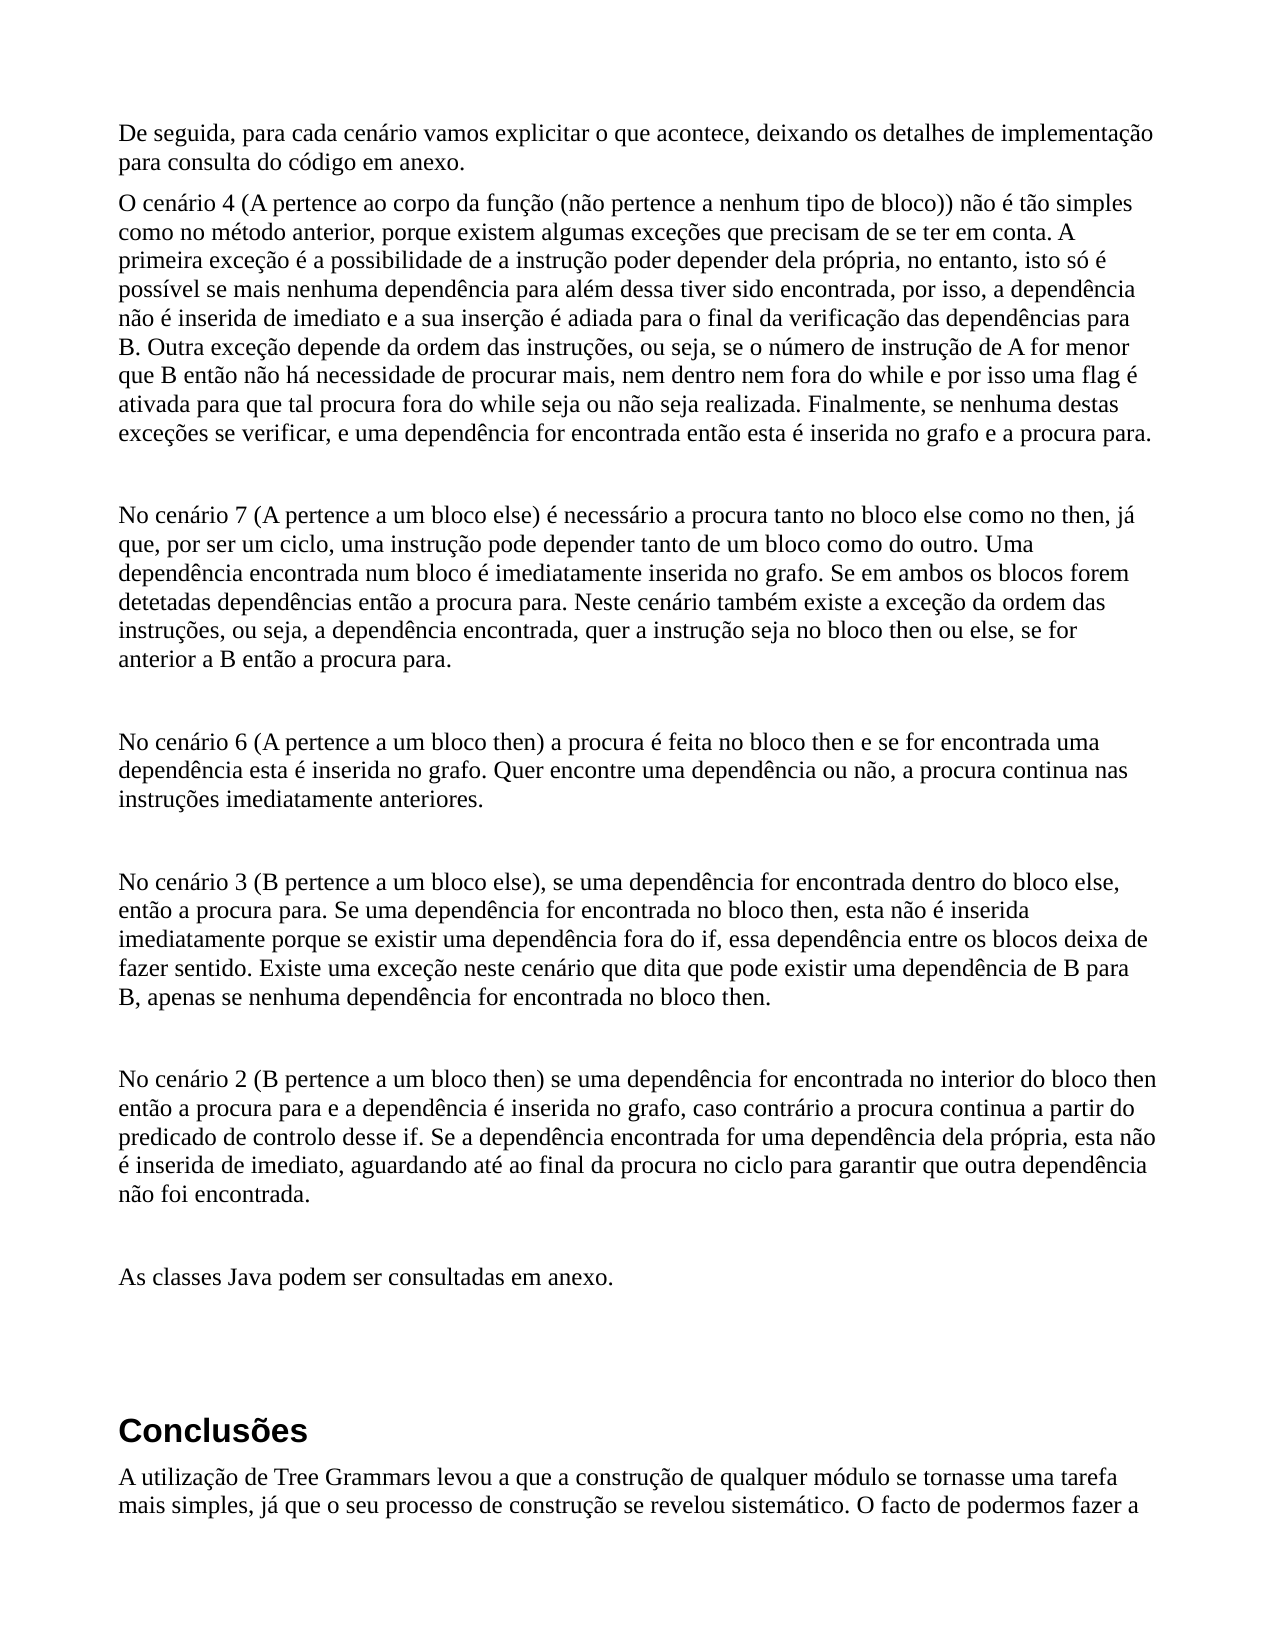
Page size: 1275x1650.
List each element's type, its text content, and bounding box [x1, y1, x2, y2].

text No cenário 6 (A pertence a um bloco then) a procura é feita no bloco then e se for encontrada uma dependência esta é inserida no grafo. Quer encontre uma dependência ou não, a procura continua nas instruções imediatamente anteriores. [118, 727, 1157, 813]
text De seguida, para cada cenário vamos explicitar o que acontece, deixando os detalhes de implementação para consulta do código em anexo. [118, 118, 1157, 176]
text A utilização de Tree Grammars levou a que a construção de qualquer módulo se tornasse uma tarefa mais simples, já que o seu processo de construção se revelou sistemático. O facto de podermos fazer a [118, 1462, 1157, 1519]
text No cenário 3 (B pertence a um bloco else), se uma dependência for encontrada dentro do bloco else, então a procura para. Se uma dependência for encontrada no bloco then, esta não é inserida imediatamente porque se existir uma dependência fora do if, essa dependência entre os blocos deixa de fazer sentido. Existe uma exceção neste cenário que dita que pode existir uma dependência de B para B, apenas se nenhuma dependência for encontrada no bloco then. [118, 867, 1157, 1011]
subtitle Conclusões [118, 1411, 1157, 1449]
text As classes Java podem ser consultadas em anexo. [118, 1262, 1157, 1291]
text No cenário 2 (B pertence a um bloco then) se uma dependência for encontrada no interior do bloco then então a procura para e a dependência é inserida no grafo, caso contrário a procura continua a partir do predicado de controlo desse if. Se a dependência encontrada for uma dependência dela própria, esta não é inserida de imediato, aguardando até ao final da procura no ciclo para garantir que outra dependência não foi encontrada. [118, 1064, 1157, 1208]
text No cenário 7 (A pertence a um bloco else) é necessário a procura tanto no bloco else como no then, já que, por ser um ciclo, uma instrução pode depender tanto de um bloco como do outro. Uma dependência encontrada num bloco é imediatamente inserida no grafo. Se em ambos os blocos forem detetadas dependências então a procura para. Neste cenário também existe a exceção da ordem das instruções, ou seja, a dependência encontrada, quer a instrução seja no bloco then ou else, se for anterior a B então a procura para. [118, 501, 1157, 673]
text O cenário 4 (A pertence ao corpo da função (não pertence a nenhum tipo de bloco)) não é tão simples como no método anterior, porque existem algumas exceções que precisam de se ter em conta. A primeira exceção é a possibilidade de a instrução poder depender dela própria, no entanto, isto só é possível se mais nenhuma dependência para além dessa tiver sido encontrada, por isso, a dependência não é inserida de imediato e a sua inserção é adiada para o final da verificação das dependências para B. Outra exceção depende da ordem das instruções, ou seja, se o número de instrução de A for menor que B então não há necessidade de procurar mais, nem dentro nem fora do while e por isso uma flag é ativada para que tal procura fora do while seja ou não seja realizada. Finalmente, se nenhuma destas exceções se verificar, e uma dependência for encontrada então esta é inserida no grafo e a procura para. [118, 188, 1157, 447]
